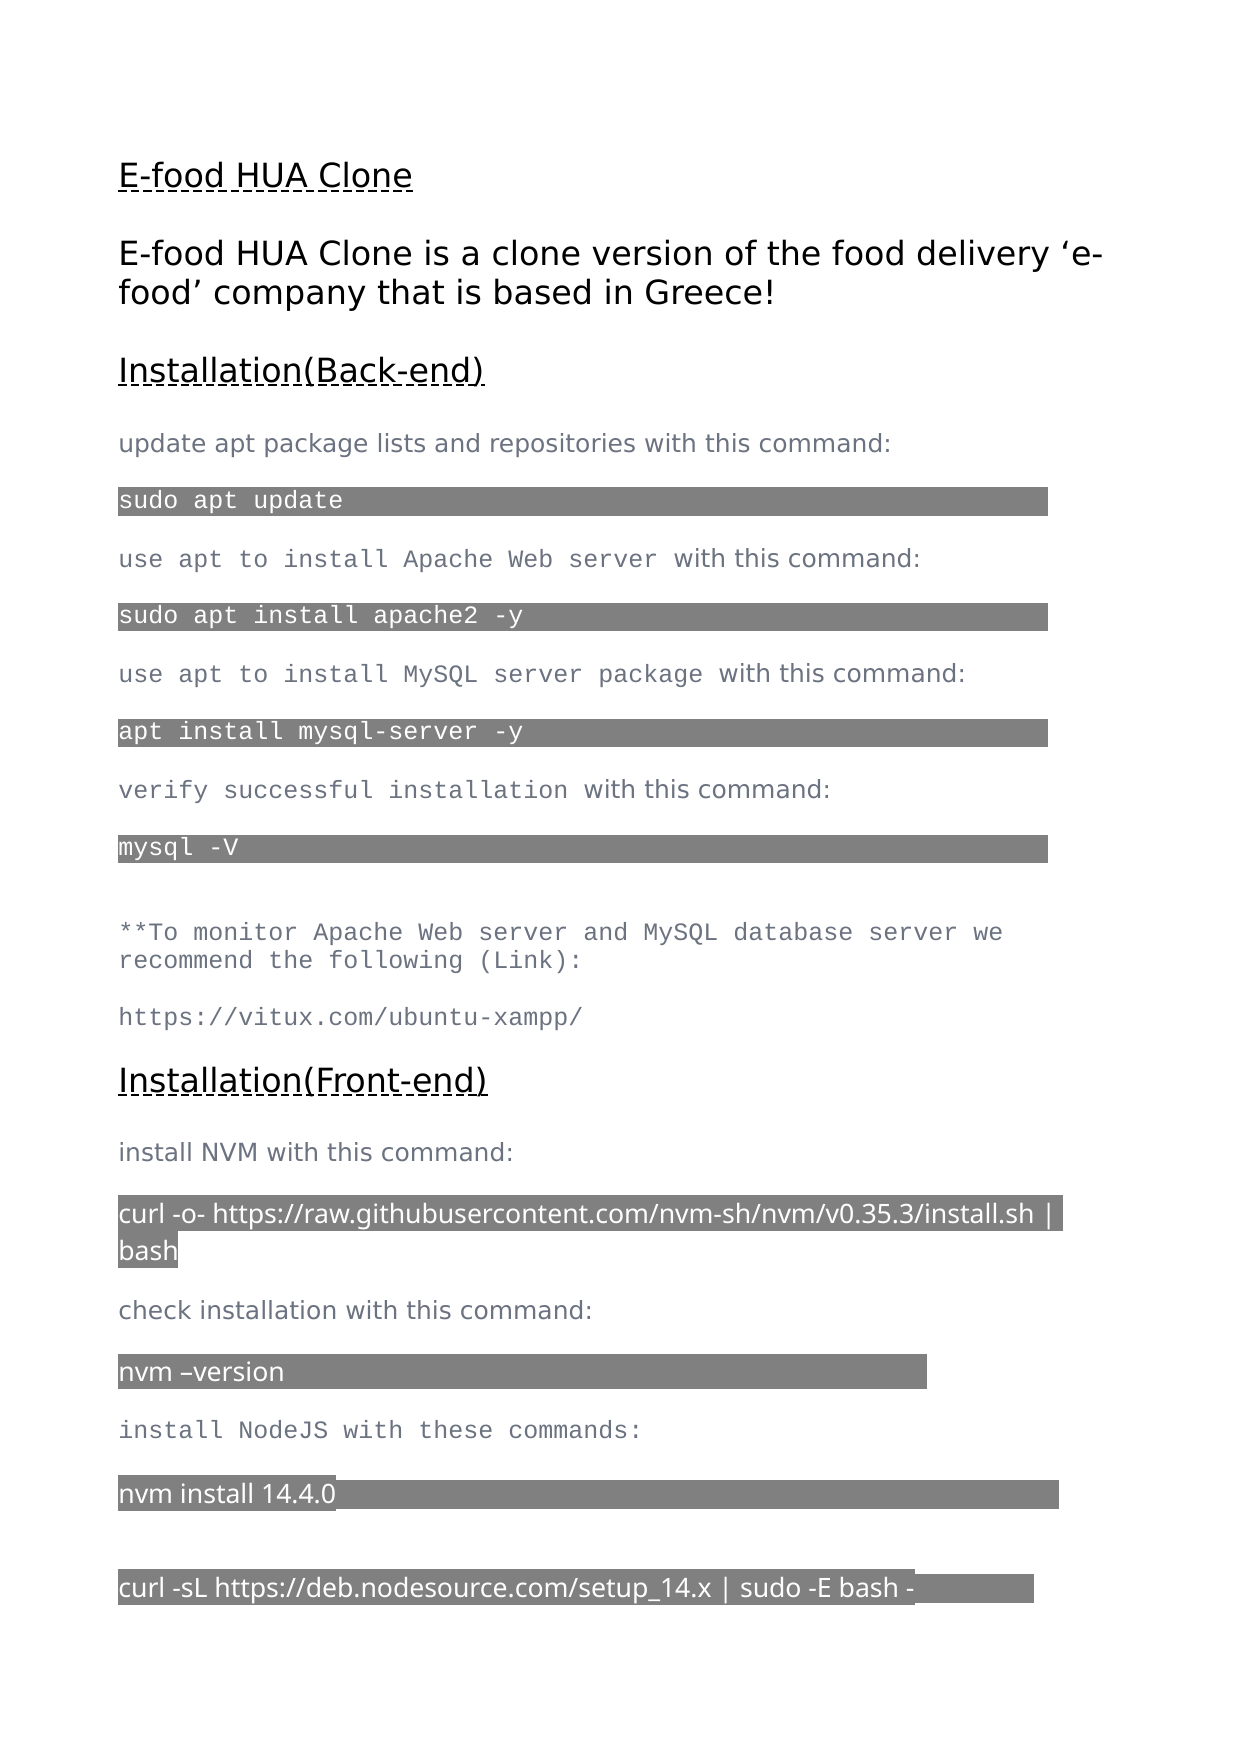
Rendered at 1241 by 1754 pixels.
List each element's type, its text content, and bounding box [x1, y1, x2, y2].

text sudo apt update [118, 487, 1122, 516]
text check installation with this command: [118, 1296, 1122, 1325]
text https://vitux.com/ubuntu-xampp/ [118, 1004, 1122, 1033]
text mysql -V [118, 834, 1122, 863]
text Installation(Front-end) [118, 1061, 1122, 1100]
text **To monitor Apache Web server and MySQL database server we recommend the following (Link): [118, 919, 1122, 976]
text sudo apt install apache2 -y [118, 603, 1122, 631]
text curl -sL https://deb.nodesource.com/setup_14.x | sudo -E bash - [118, 1569, 1122, 1605]
text update apt package lists and repositories with this command: [118, 429, 1122, 458]
text install NVM with this command: [118, 1138, 1122, 1167]
text verify successful installation with this command: [118, 775, 1122, 806]
text E-food HUA Clone is a clone version of the food delivery ‘e-food’ company that is based in Greece! [118, 235, 1122, 312]
text curl -o- https://raw.githubusercontent.com/nvm-sh/nvm/v0.35.3/install.sh | bash [118, 1195, 1122, 1268]
text use apt to install MySQL server package with this command: [118, 660, 1122, 690]
text install NodeJS with these commands: [118, 1418, 1122, 1446]
text nvm install 14.4.0 [118, 1474, 1122, 1511]
text E-food HUA Clone [118, 157, 1122, 196]
text Installation(Back-end) [118, 351, 1122, 390]
text apt install mysql-server -y [118, 719, 1122, 747]
text nvm –version [118, 1353, 1122, 1389]
text use apt to install Apache Web server with this command: [118, 544, 1122, 575]
